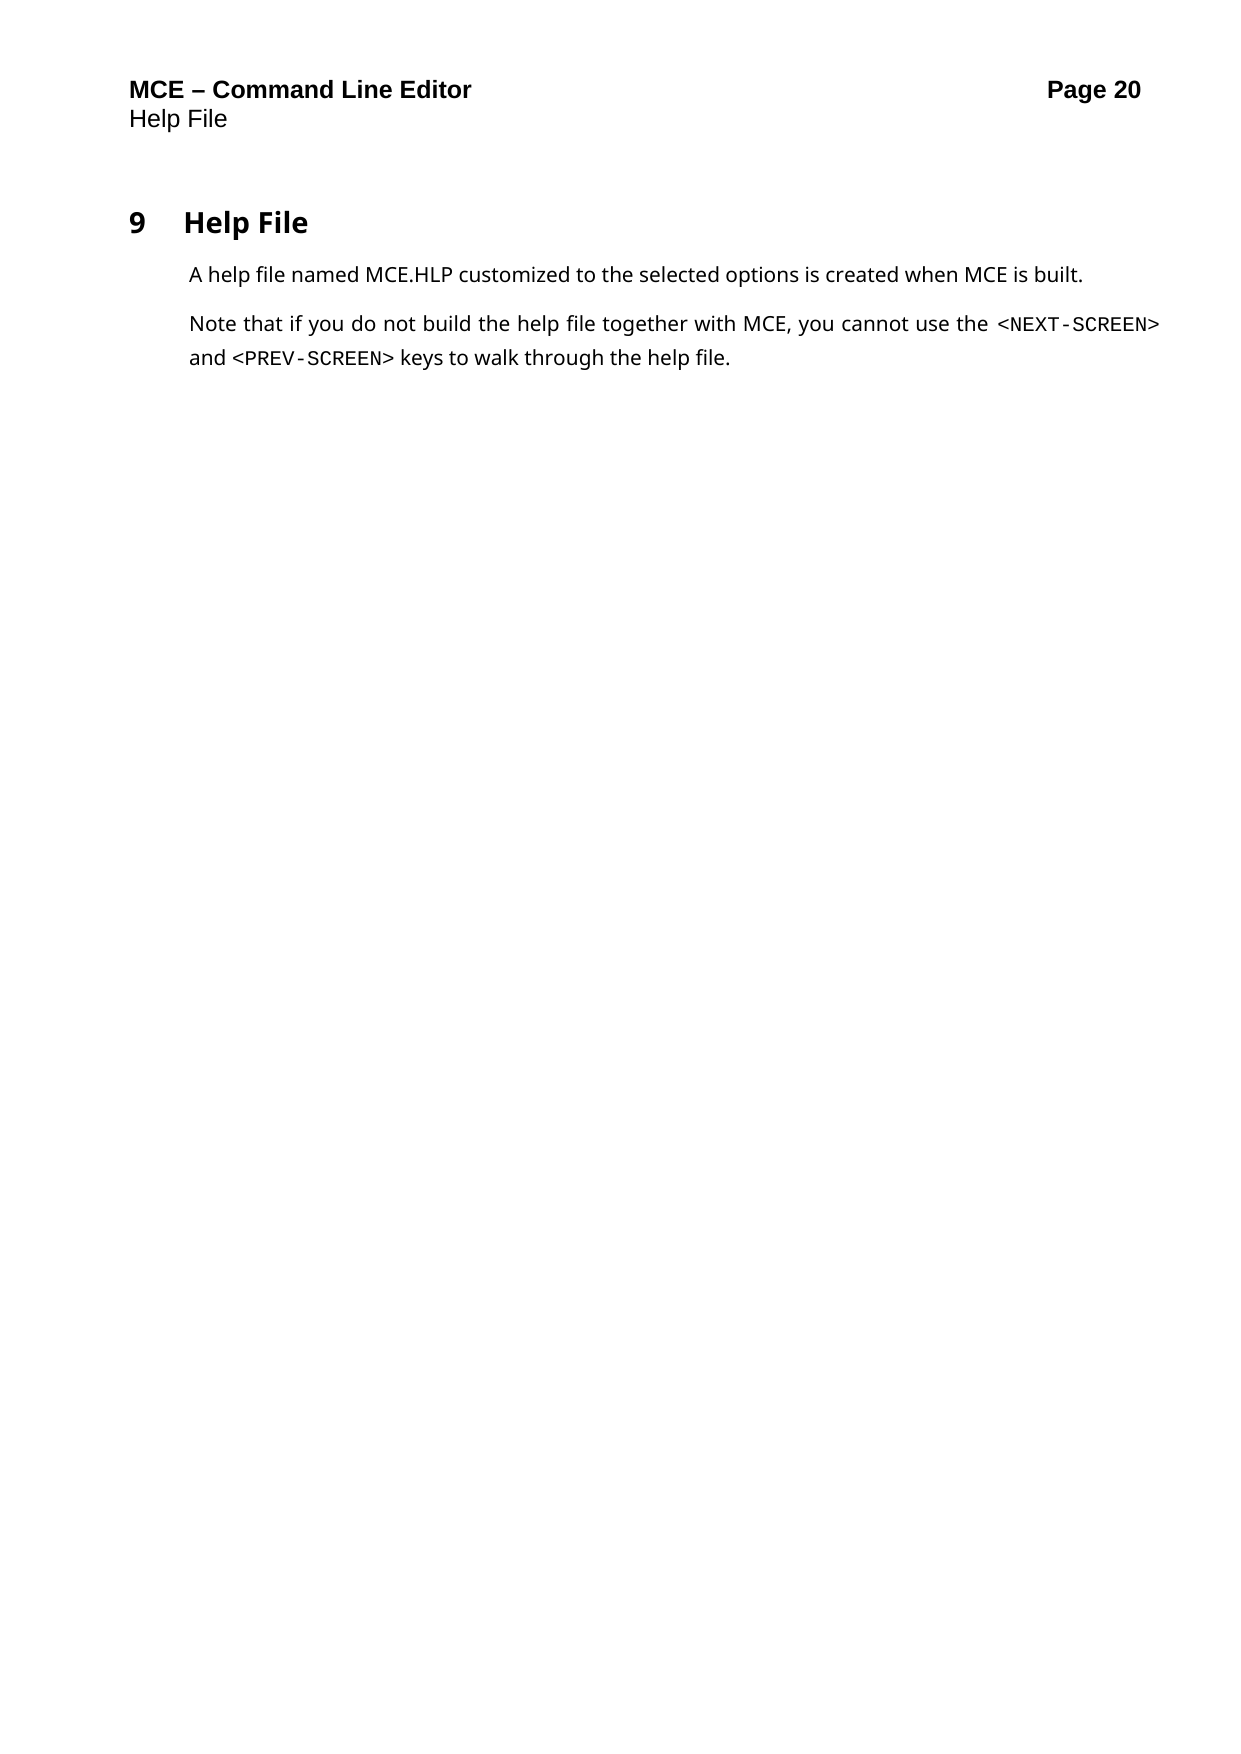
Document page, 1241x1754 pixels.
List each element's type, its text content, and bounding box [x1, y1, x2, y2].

text A help file named MCE.HLP customized to the selected options is created when MCE is built. [189, 260, 1159, 289]
subtitle Help File [129, 203, 1159, 242]
text Note that if you do not build the help file together with MCE, you cannot use the <NEXT‑SCREEN> and <PREV‑SCREEN> keys to walk through the help file. [189, 309, 1159, 372]
